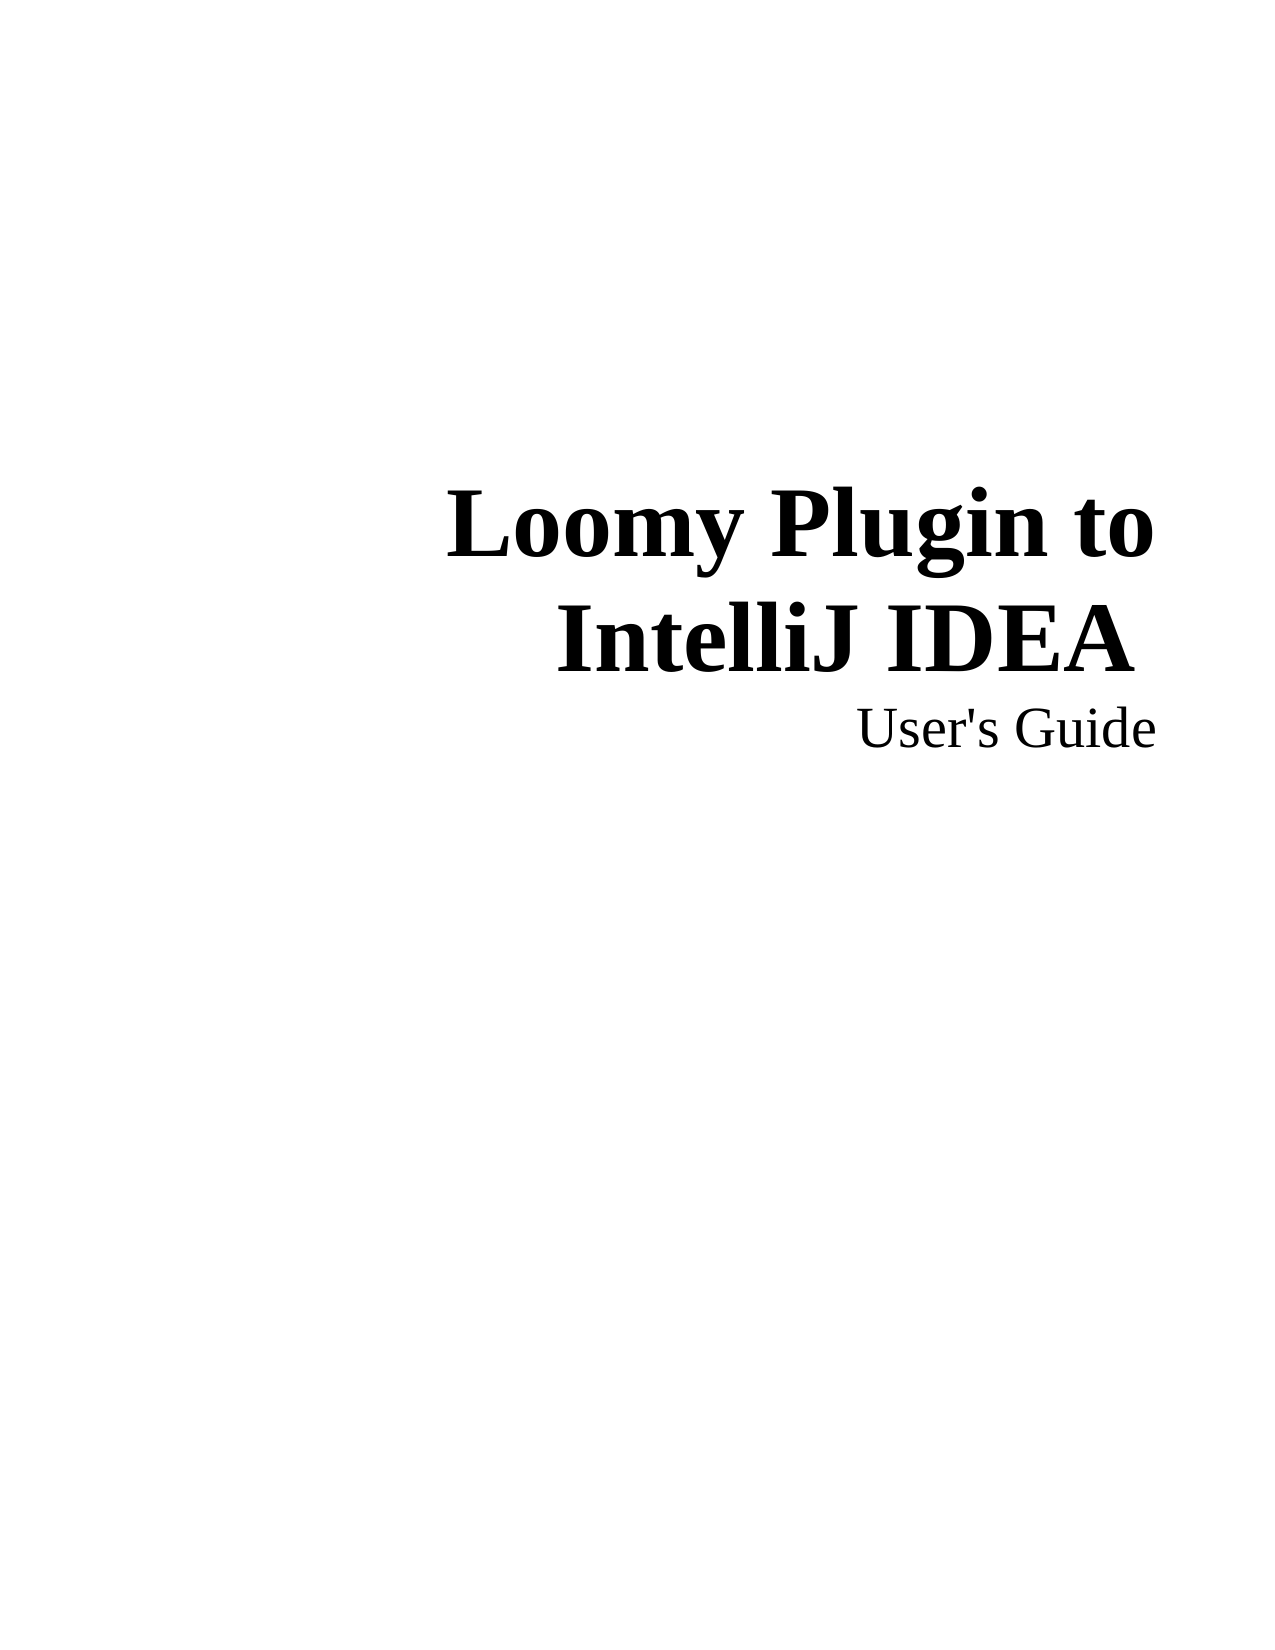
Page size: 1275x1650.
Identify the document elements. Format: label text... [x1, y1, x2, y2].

text Loomy Plugin to [118, 463, 1157, 578]
text IntelliJ IDEA [118, 578, 1157, 693]
text User's Guide [118, 693, 1157, 760]
